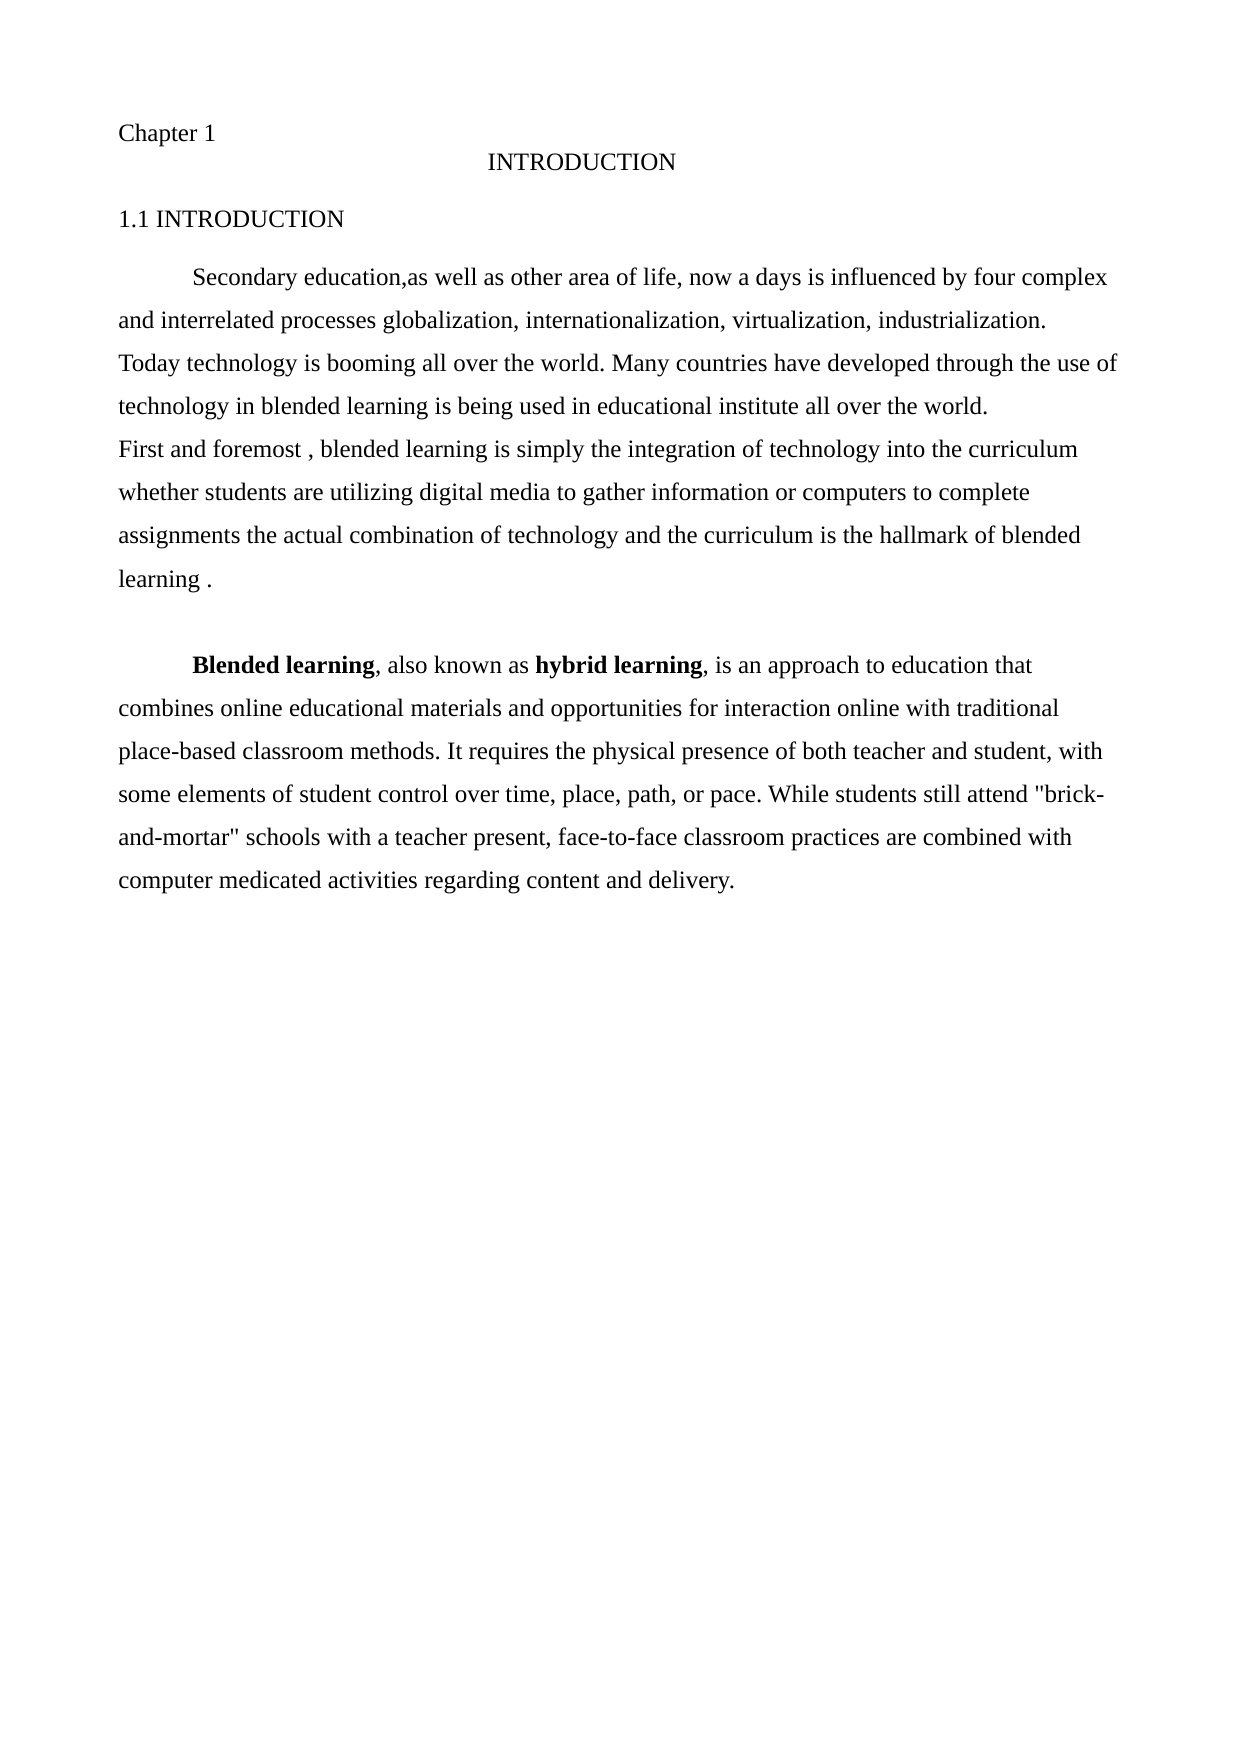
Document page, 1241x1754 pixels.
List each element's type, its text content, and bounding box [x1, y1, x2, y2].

text INTRODUCTION [118, 147, 1122, 176]
text Today technology is booming all over the world. Many countries have developed through the use of technology in blended learning is being used in educational institute all over the world. [118, 348, 1122, 420]
text First and foremost , blended learning is simply the integration of technology into the curriculum whether students are utilizing digital media to gather information or computers to complete assignments the actual combination of technology and the curriculum is the hallmark of blended learning . [118, 434, 1122, 592]
text Chapter 1 [118, 118, 1122, 147]
text 1.1 INTRODUCTION [118, 204, 1122, 233]
text Secondary education,as well as other area of life, now a days is influenced by four complex and interrelated processes globalization, internationalization, virtualization, industrialization. [118, 262, 1122, 334]
text Blended learning, also known as hybrid learning, is an approach to education that combines online educational materials and opportunities for interaction online with traditional place-based classroom methods. It requires the physical presence of both teacher and student, with some elements of student control over time, place, path, or pace. While students still attend "brick-and-mortar" schools with a teacher present, face-to-face classroom practices are combined with computer medicated activities regarding content and delivery. [118, 650, 1122, 894]
